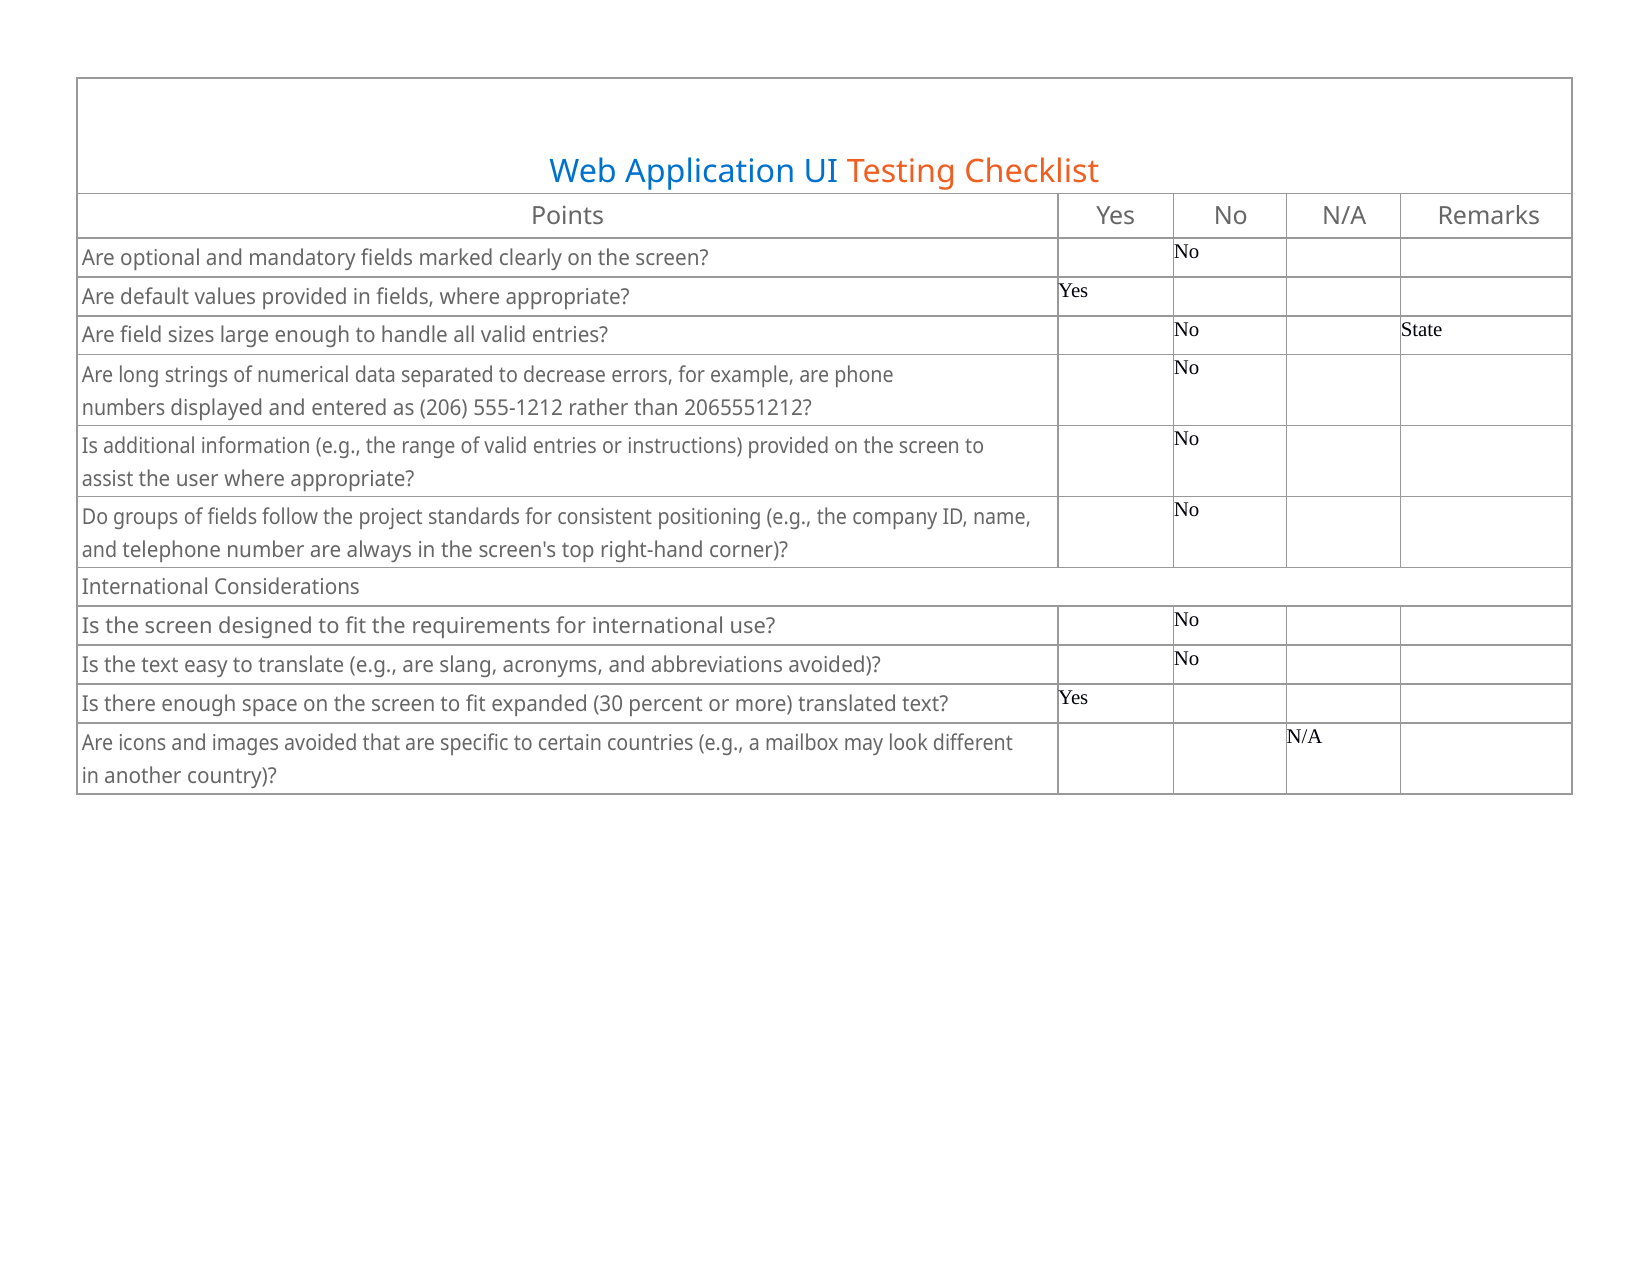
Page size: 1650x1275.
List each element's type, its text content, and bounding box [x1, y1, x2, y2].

table_cell [1059, 355, 1173, 425]
table_cell Are default values provided in fields, where appropriate? [78, 278, 1057, 315]
table_cell Yes [1059, 278, 1173, 315]
table_cell [1287, 646, 1400, 683]
table_cell No [1174, 646, 1286, 683]
table_cell Are optional and mandatory fields marked clearly on the screen? [78, 239, 1057, 276]
table_cell [1059, 724, 1173, 793]
table_cell [1287, 497, 1400, 567]
table_cell International Considerations [78, 568, 1571, 605]
table_cell [1401, 646, 1571, 683]
table_cell [1401, 497, 1571, 567]
table_cell [1059, 497, 1173, 567]
table_cell [1401, 355, 1571, 425]
table_header Web Application UI Testing Checklist [78, 79, 1571, 193]
table_cell [1287, 317, 1400, 354]
table_cell Yes [1059, 685, 1173, 722]
table_cell [1401, 685, 1571, 722]
table_cell [1287, 239, 1400, 276]
table_cell N/A [1287, 194, 1400, 237]
table_cell Are icons and images avoided that are specific to certain countries (e.g., a mailbox may look different in another country)? [78, 724, 1057, 793]
table_cell [1174, 724, 1286, 793]
table_cell [1287, 607, 1400, 644]
table_cell Is additional information (e.g., the range of valid entries or instructions) provided on the screen to assist the user where appropriate? [78, 426, 1057, 496]
table_cell [1401, 278, 1571, 315]
table_cell [1059, 239, 1173, 276]
table_cell Is the screen designed to fit the requirements for international use? [78, 607, 1057, 644]
table_cell Are long strings of numerical data separated to decrease errors, for example, are phone numbers displayed and entered as (206) 555-1212 rather than 2065551212? [78, 355, 1057, 425]
table_cell [1059, 317, 1173, 354]
table_cell [1059, 607, 1173, 644]
table_cell [1174, 685, 1286, 722]
table_cell [1059, 426, 1173, 496]
table_cell N/A [1287, 724, 1400, 793]
table_cell No [1174, 194, 1286, 237]
table_cell [1401, 607, 1571, 644]
table_cell Points [78, 194, 1057, 237]
table_cell State [1401, 317, 1571, 354]
table_cell [1287, 426, 1400, 496]
table_cell No [1174, 239, 1286, 276]
table_cell No [1174, 426, 1286, 496]
table_cell [1287, 685, 1400, 722]
table_cell Do groups of fields follow the project standards for consistent positioning (e.g., the company ID, name, and telephone number are always in the screen's top right-hand corner)? [78, 497, 1057, 567]
table_cell [1059, 646, 1173, 683]
table_cell [1401, 426, 1571, 496]
table_cell No [1174, 355, 1286, 425]
table_cell [1287, 355, 1400, 425]
table_cell [1174, 278, 1286, 315]
table_cell No [1174, 607, 1286, 644]
table_cell [1401, 239, 1571, 276]
table_cell No [1174, 497, 1286, 567]
table_cell Yes [1059, 194, 1173, 237]
table_cell Are field sizes large enough to handle all valid entries? [78, 317, 1057, 354]
table_cell [1401, 724, 1571, 793]
table_cell Is the text easy to translate (e.g., are slang, acronyms, and abbreviations avoided)? [78, 646, 1057, 683]
table_cell Is there enough space on the screen to fit expanded (30 percent or more) translated text? [78, 685, 1057, 722]
table_cell Remarks [1401, 194, 1571, 237]
table_cell [1287, 278, 1400, 315]
table_cell No [1174, 317, 1286, 354]
